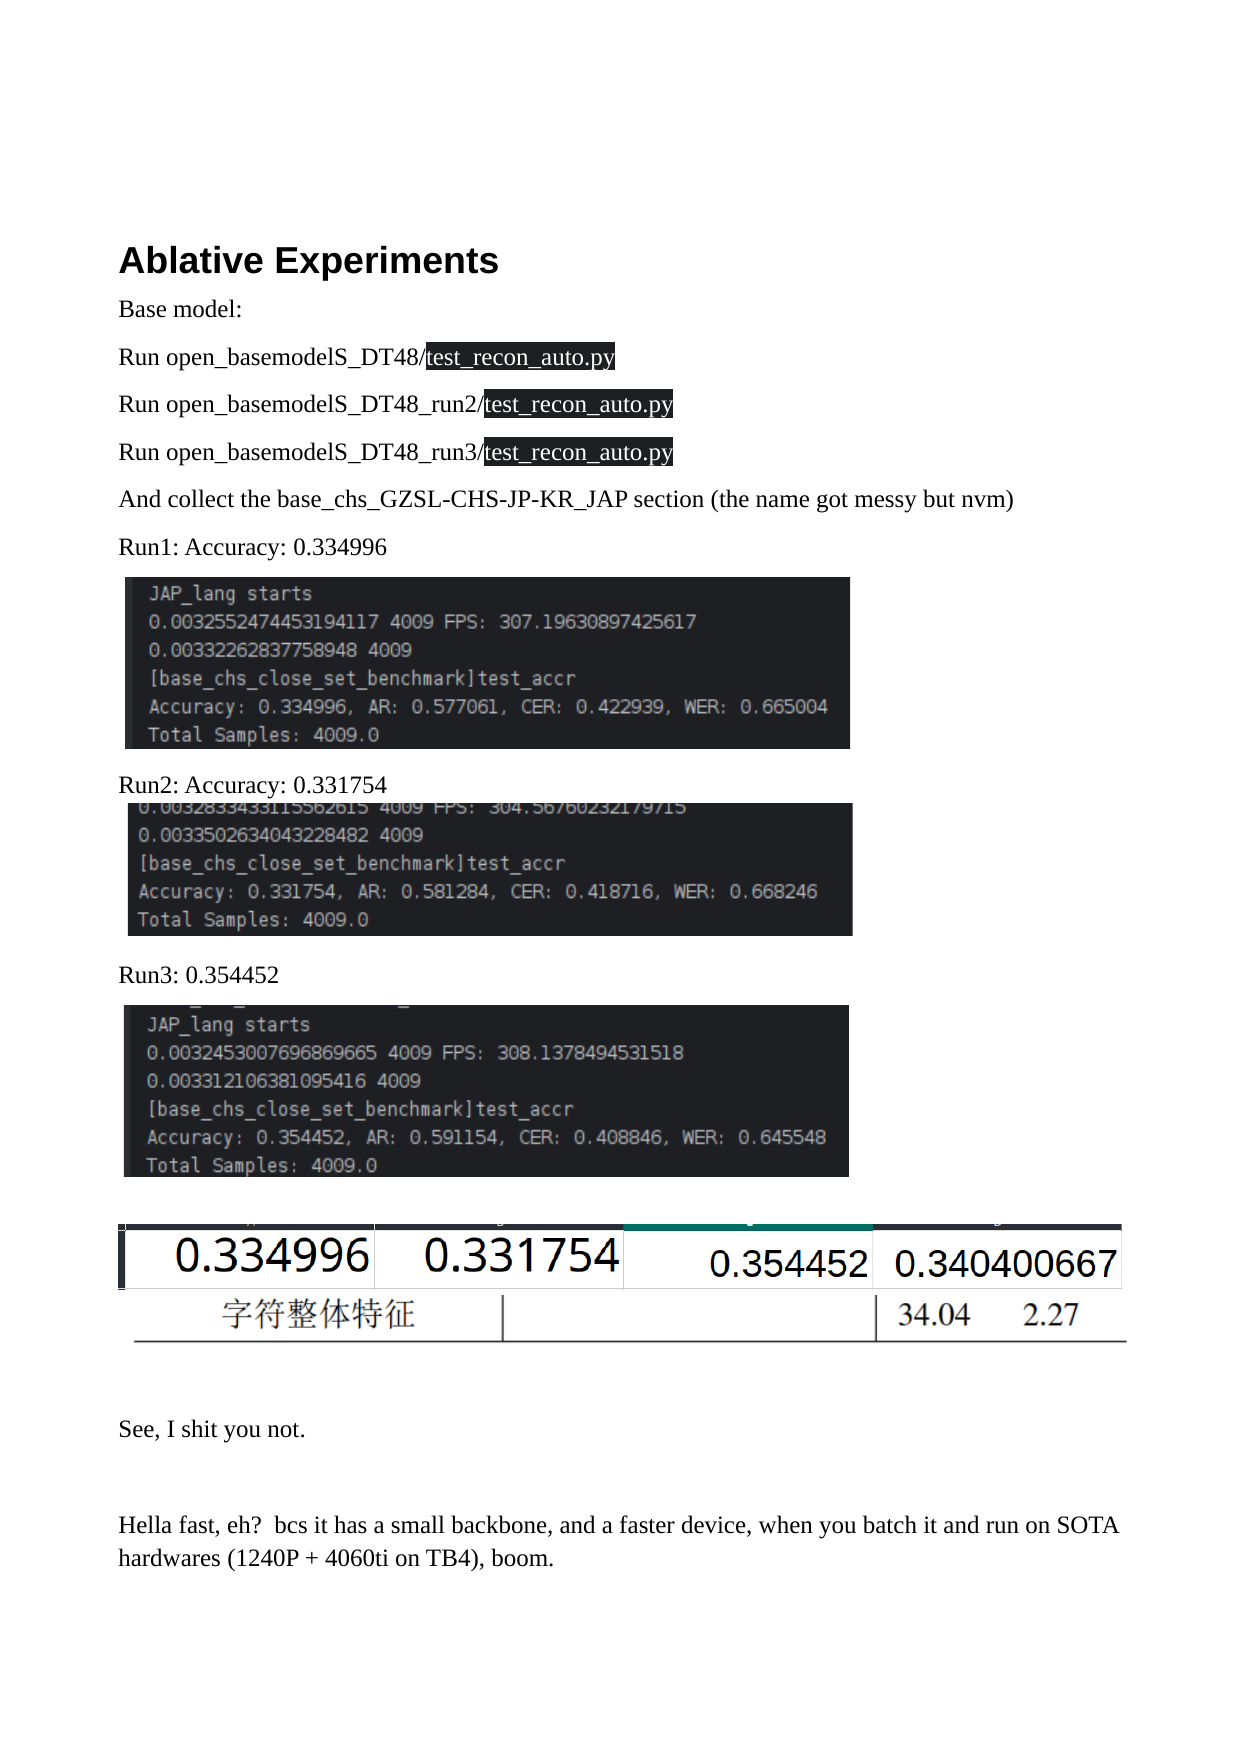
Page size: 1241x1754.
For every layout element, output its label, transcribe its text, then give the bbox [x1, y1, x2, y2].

text Run2: Accuracy: 0.331754 [118, 770, 1122, 799]
text Hella fast, eh? bcs it has a small backbone, and a faster device, when you batch it and run on SOTA hardwares (1240P + 4060ti on TB4), boom. [118, 1510, 1122, 1572]
picture [127, 803, 853, 936]
text Run open_basemodelS_DT48_run2/test_recon_auto.py [118, 389, 1122, 418]
picture [123, 1005, 849, 1177]
picture [125, 577, 851, 749]
text Run open_basemodelS_DT48/test_recon_auto.py [118, 342, 1122, 370]
picture [123, 1295, 1128, 1349]
text And collect the base_chs_GZSL-CHS-JP-KR_JAP section (the name got messy but nvm) [118, 484, 1122, 513]
text See, I shit you not. [118, 1414, 1122, 1443]
text Base model: [118, 294, 1122, 323]
text Run3: 0.354452 [118, 960, 1122, 989]
text Run open_basemodelS_DT48_run3/test_recon_auto.py [118, 437, 1122, 466]
subtitle Ablative Experiments [118, 238, 1122, 281]
picture [118, 1224, 1122, 1290]
text Run1: Accuracy: 0.334996 [118, 532, 1122, 561]
